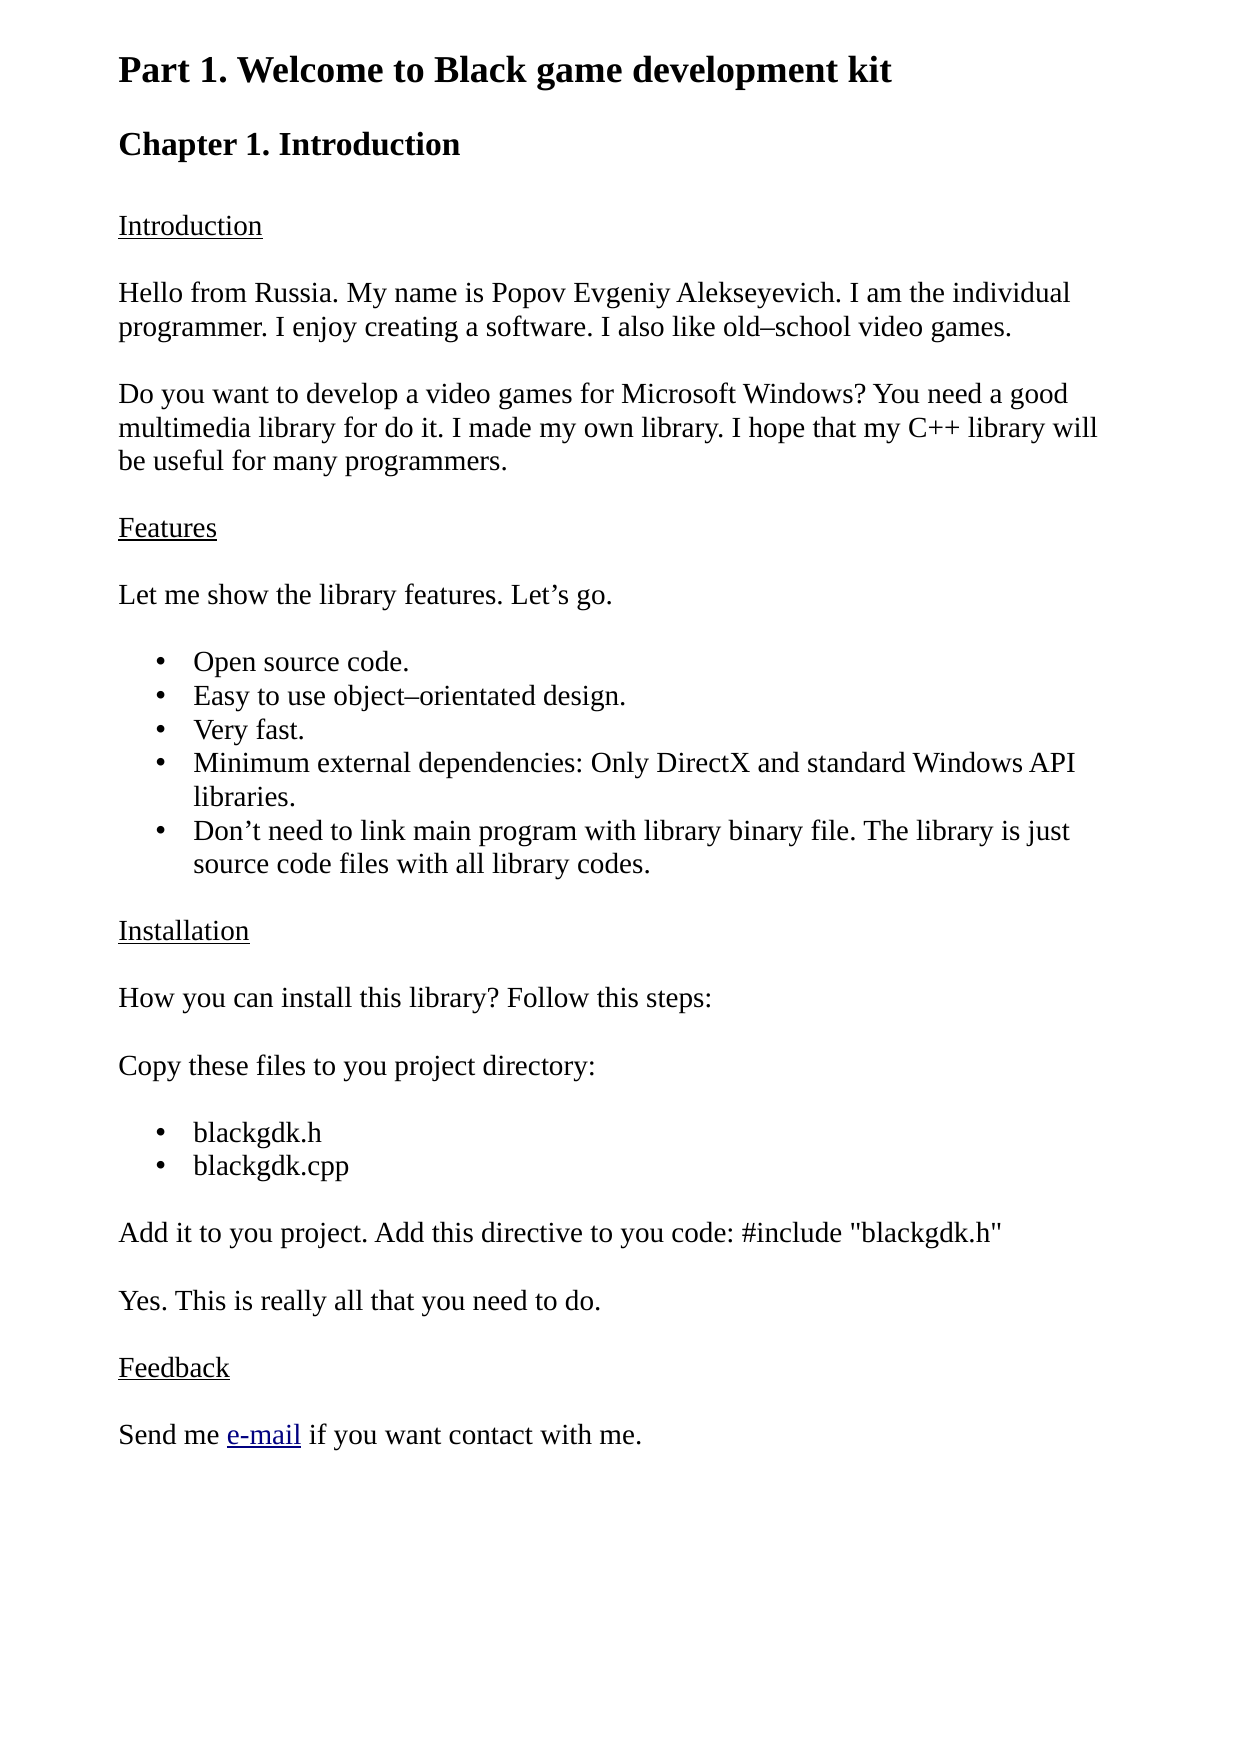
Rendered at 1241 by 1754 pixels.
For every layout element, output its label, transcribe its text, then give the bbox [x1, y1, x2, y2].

list Minimum external dependencies: Only DirectX and standard Windows API libraries. [156, 746, 1122, 813]
list Very fast. [156, 712, 1122, 746]
text How you can install this library? Follow this steps: [118, 981, 1122, 1014]
text Installation [118, 913, 1122, 947]
list blackgdk.h [156, 1115, 1122, 1148]
text Features [118, 510, 1122, 544]
text Send me e-mail if you want contact with me. [118, 1417, 1122, 1450]
text Yes. This is really all that you need to do. [118, 1283, 1122, 1316]
list Don’t need to link main program with library binary file. The library is just source code files with all library codes. [156, 813, 1122, 880]
list blackgdk.cpp [156, 1148, 1122, 1182]
text Do you want to develop a video games for Microsoft Windows? You need a good multimedia library for do it. I made my own library. I hope that my C++ library will be useful for many programmers. [118, 376, 1122, 477]
subtitle Chapter 1. Introduction [118, 124, 1122, 162]
text Hello from Russia. My name is Popov Evgeniy Alekseyevich. I am the individual programmer. I enjoy creating a software. I also like old–school video games. [118, 276, 1122, 343]
text Let me show the library features. Let’s go. [118, 577, 1122, 611]
text Introduction [118, 208, 1122, 242]
list Easy to use object–orientated design. [156, 678, 1122, 712]
subtitle Part 1. Welcome to Black game development kit [118, 47, 1122, 91]
text Add it to you project. Add this directive to you code: #include "blackgdk.h" [118, 1216, 1122, 1249]
text Feedback [118, 1350, 1122, 1383]
list Open source code. [156, 644, 1122, 678]
text Copy these files to you project directory: [118, 1048, 1122, 1081]
